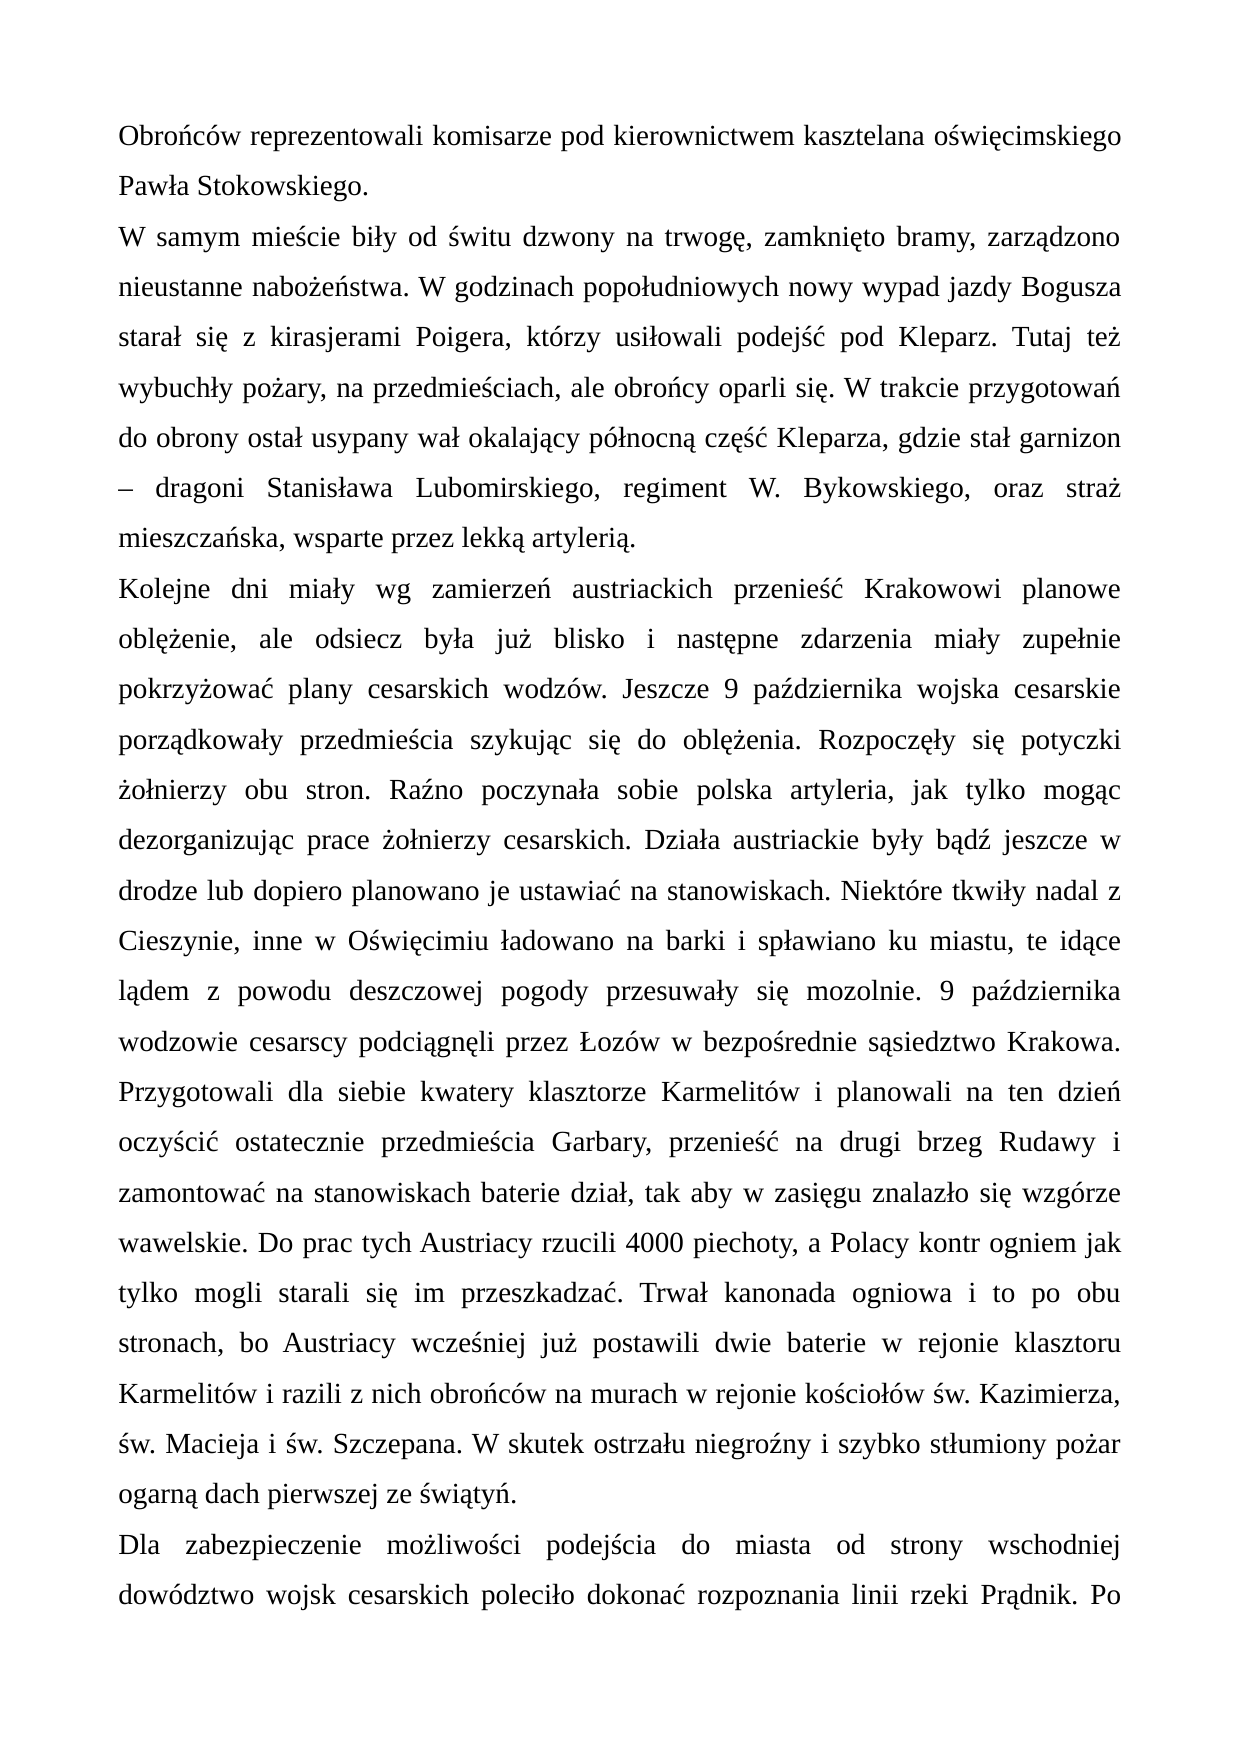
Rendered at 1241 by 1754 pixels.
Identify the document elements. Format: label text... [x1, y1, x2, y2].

text Dla zabezpieczenie możliwości podejścia do miasta od strony wschodniej dowództwo wojsk cesarskich poleciło dokonać rozpoznania linii rzeki Prądnik. Po [118, 1527, 1122, 1611]
text W samym mieście biły od świtu dzwony na trwogę, zamknięto bramy, zarządzono nieustanne nabożeństwa. W godzinach popołudniowych nowy wypad jazdy Bogusza starał się z kirasjerami Poigera, którzy usiłowali podejść pod Kleparz. Tutaj też wybuchły pożary, na przedmieściach, ale obrońcy oparli się. W trakcie przygotowań do obrony ostał usypany wał okalający północną część Kleparza, gdzie stał garnizon – dragoni Stanisława Lubomirskiego, regiment W. Bykowskiego, oraz straż mieszczańska, wsparte przez lekką artylerią. [118, 219, 1122, 554]
text Kolejne dni miały wg zamierzeń austriackich przenieść Krakowowi planowe oblężenie, ale odsiecz była już blisko i następne zdarzenia miały zupełnie pokrzyżować plany cesarskich wodzów. Jeszcze 9 października wojska cesarskie porządkowały przedmieścia szykując się do oblężenia. Rozpoczęły się potyczki żołnierzy obu stron. Raźno poczynała sobie polska artyleria, jak tylko mogąc dezorganizując prace żołnierzy cesarskich. Działa austriackie były bądź jeszcze w drodze lub dopiero planowano je ustawiać na stanowiskach. Niektóre tkwiły nadal z Cieszynie, inne w Oświęcimiu ładowano na barki i spławiano ku miastu, te idące lądem z powodu deszczowej pogody przesuwały się mozolnie. 9 października wodzowie cesarscy podciągnęli przez Łozów w bezpośrednie sąsiedztwo Krakowa. Przygotowali dla siebie kwatery klasztorze Karmelitów i planowali na ten dzień oczyścić ostatecznie przedmieścia Garbary, przenieść na drugi brzeg Rudawy i zamontować na stanowiskach baterie dział, tak aby w zasięgu znalazło się wzgórze wawelskie. Do prac tych Austriacy rzucili 4000 piechoty, a Polacy kontr ogniem jak tylko mogli starali się im przeszkadzać. Trwał kanonada ogniowa i to po obu stronach, bo Austriacy wcześniej już postawili dwie baterie w rejonie klasztoru Karmelitów i razili z nich obrońców na murach w rejonie kościołów św. Kazimierza, św. Macieja i św. Szczepana. W skutek ostrzału niegroźny i szybko stłumiony pożar ogarną dach pierwszej ze świątyń. [118, 571, 1122, 1510]
text Obrońców reprezentowali komisarze pod kierownictwem kasztelana oświęcimskiego Pawła Stokowskiego. [118, 118, 1122, 202]
